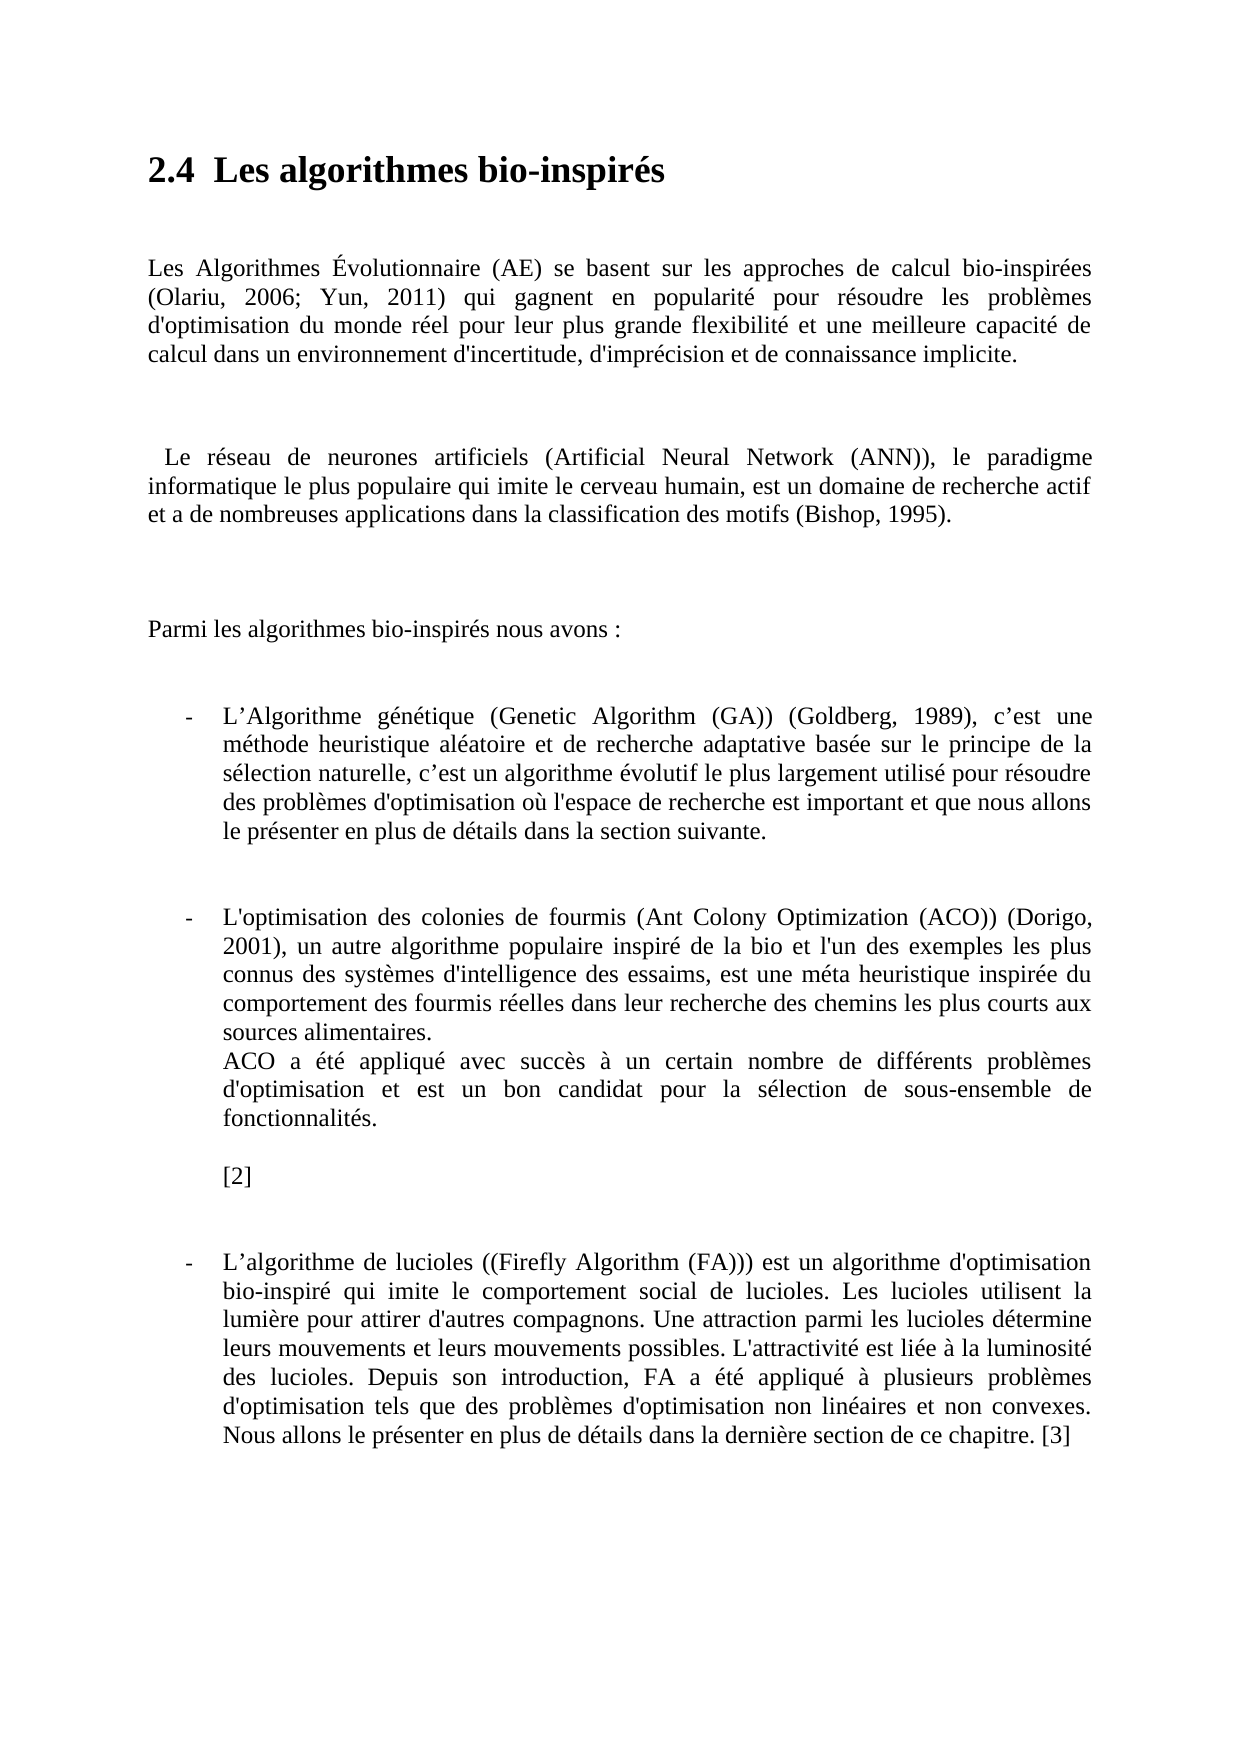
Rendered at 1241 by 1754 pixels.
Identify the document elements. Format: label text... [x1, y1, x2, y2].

text 2.4 Les algorithmes bio-inspirés [148, 148, 1093, 191]
list [2] [223, 1161, 1093, 1189]
text Le réseau de neurones artificiels (Artificial Neural Network (ANN)), le paradigme informatique le plus populaire qui imite le cerveau humain, est un domaine de recherche actif et a de nombreuses applications dans la classification des motifs (Bishop, 1995). [148, 442, 1093, 528]
text Parmi les algorithmes bio-inspirés nous avons : [148, 614, 1093, 643]
list L'optimisation des colonies de fourmis (Ant Colony Optimization (ACO)) (Dorigo, 2001), un autre algorithme populaire inspiré de la bio et l'un des exemples les plus connus des systèmes d'intelligence des essaims, est une méta heuristique inspirée du comportement des fourmis réelles dans leur recherche des chemins les plus courts aux sources alimentaires. [185, 902, 1093, 1046]
text Les Algorithmes Évolutionnaire (AE) se basent sur les approches de calcul bio-inspirées (Olariu, 2006; Yun, 2011) qui gagnent en popularité pour résoudre les problèmes d'optimisation du monde réel pour leur plus grande flexibilité et une meilleure capacité de calcul dans un environnement d'incertitude, d'imprécision et de connaissance implicite. [148, 253, 1093, 368]
list L’Algorithme génétique (Genetic Algorithm (GA)) (Goldberg, 1989), c’est une méthode heuristique aléatoire et de recherche adaptative basée sur le principe de la sélection naturelle, c’est un algorithme évolutif le plus largement utilisé pour résoudre des problèmes d'optimisation où l'espace de recherche est important et que nous allons le présenter en plus de détails dans la section suivante. [185, 701, 1093, 844]
list L’algorithme de lucioles ((Firefly Algorithm (FA))) est un algorithme d'optimisation bio-inspiré qui imite le comportement social de lucioles. Les lucioles utilisent la lumière pour attirer d'autres compagnons. Une attraction parmi les lucioles détermine leurs mouvements et leurs mouvements possibles. L'attractivité est liée à la luminosité des lucioles. Depuis son introduction, FA a été appliqué à plusieurs problèmes d'optimisation tels que des problèmes d'optimisation non linéaires et non convexes. Nous allons le présenter en plus de détails dans la dernière section de ce chapitre. [3] [185, 1247, 1093, 1449]
list ACO a été appliqué avec succès à un certain nombre de différents problèmes d'optimisation et est un bon candidat pour la sélection de sous-ensemble de fonctionnalités. [223, 1046, 1093, 1132]
